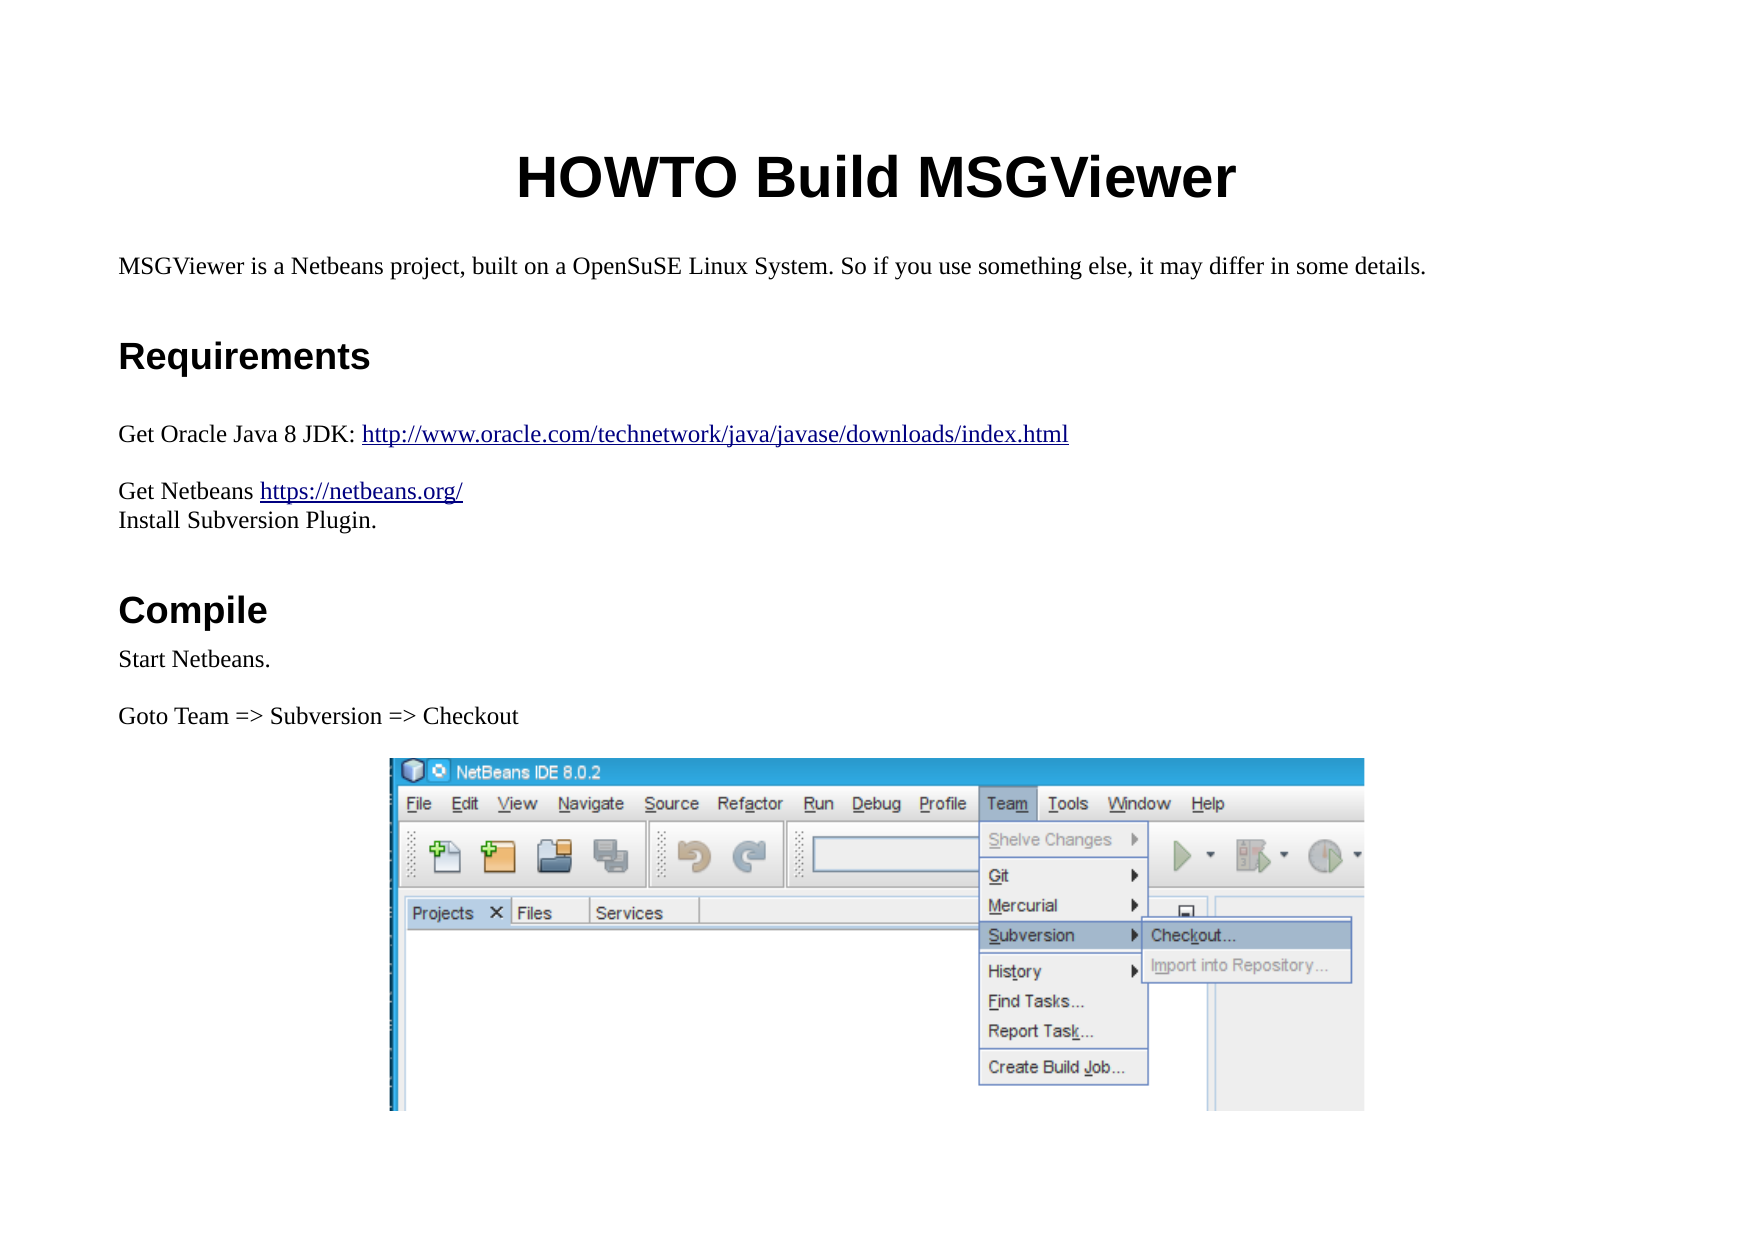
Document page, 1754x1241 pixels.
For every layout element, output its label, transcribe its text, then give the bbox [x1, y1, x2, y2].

title HOWTO Build MSGViewer [118, 143, 1636, 210]
text Install Subversion Plugin. [118, 505, 1636, 534]
picture [389, 758, 1365, 1111]
text Goto Team => Subversion => Checkout [118, 701, 1636, 730]
text Get Netbeans https://netbeans.org/ [118, 476, 1636, 505]
text Start Netbeans. [118, 644, 1636, 672]
text Get Oracle Java 8 JDK: http://www.oracle.com/technetwork/java/javase/downloads/index.html [118, 419, 1636, 448]
subtitle Requirements [118, 334, 1636, 378]
subtitle Compile [118, 588, 1636, 631]
text MSGViewer is a Netbeans project, built on a OpenSuSE Linux System. So if you use something else, it may differ in some details. [118, 251, 1636, 280]
